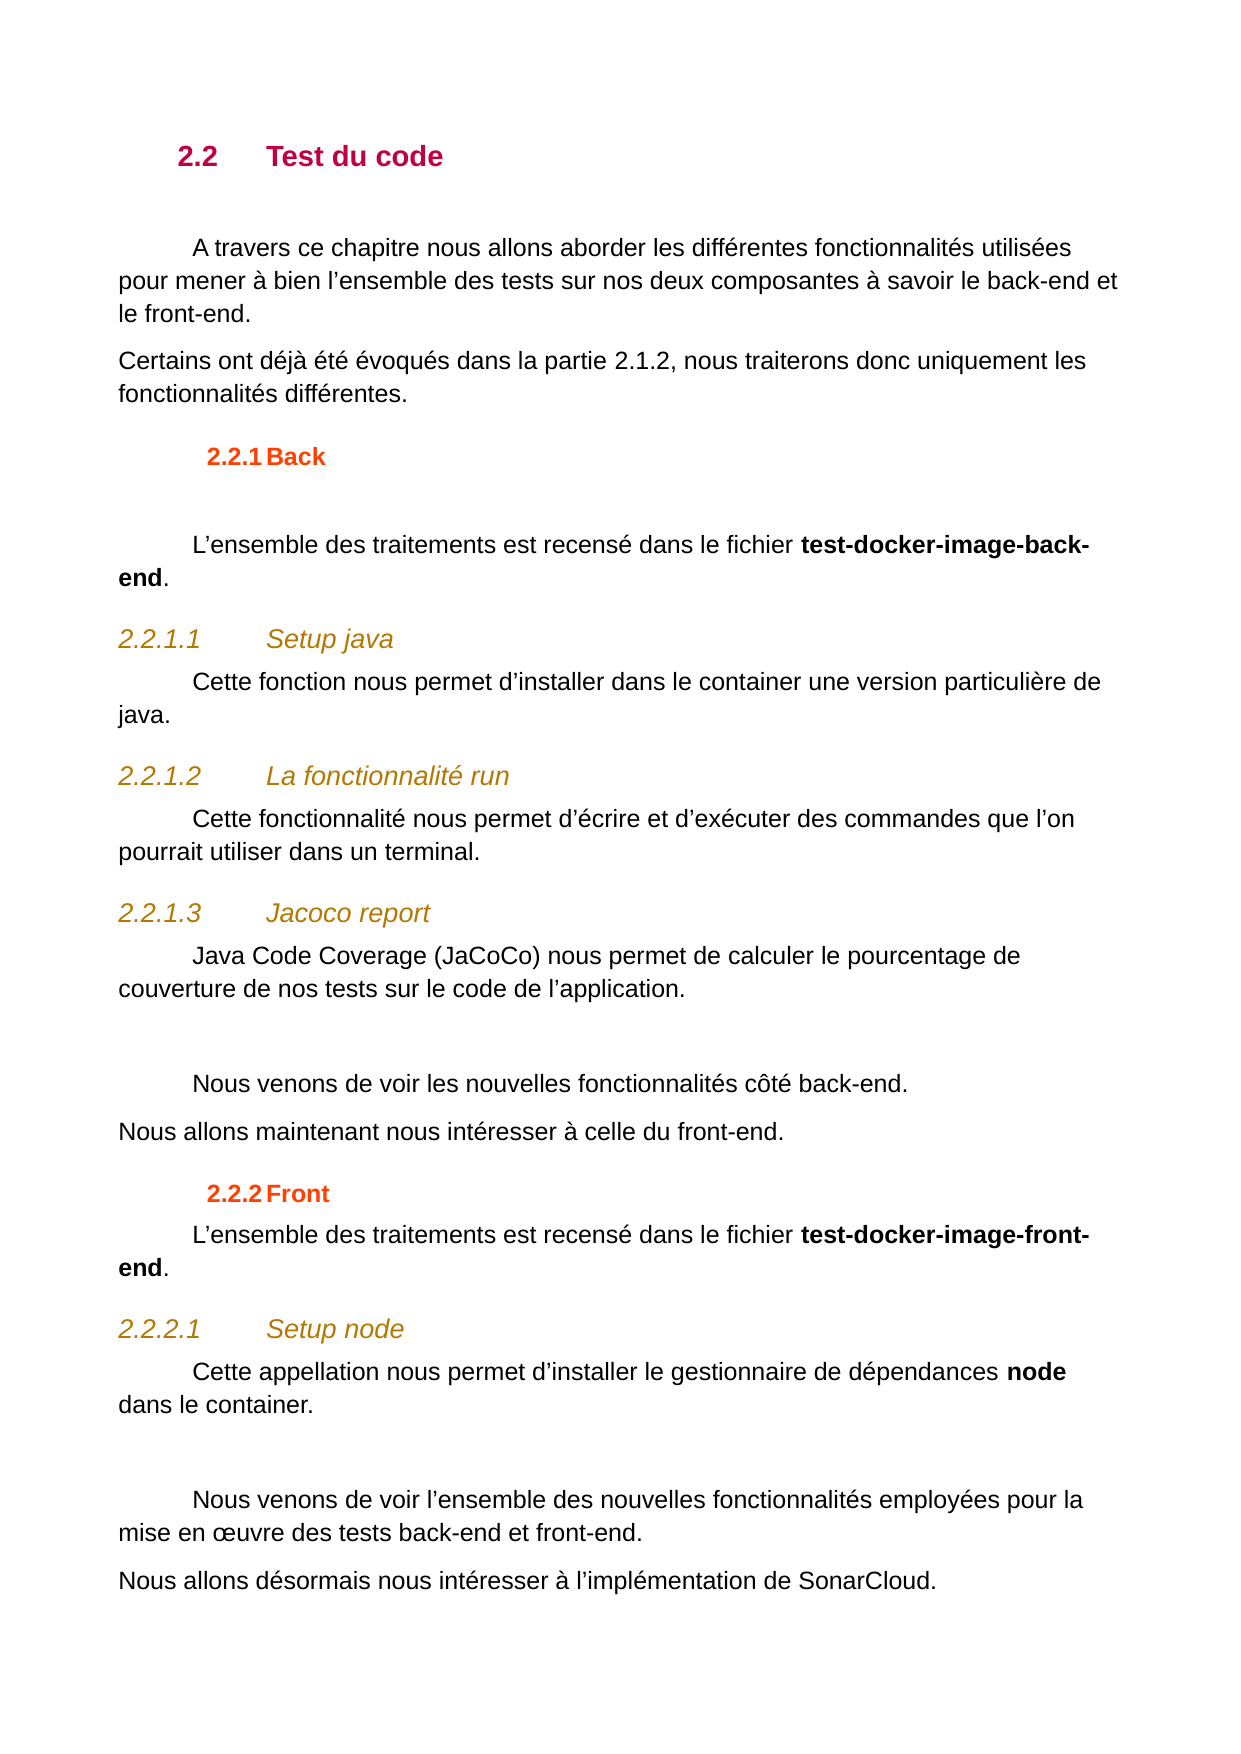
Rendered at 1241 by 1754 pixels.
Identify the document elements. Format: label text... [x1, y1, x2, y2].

text Java Code Coverage (JaCoCo) nous permet de calculer le pourcentage de couverture de nos tests sur le code de l’application. [118, 941, 1122, 1003]
text Cette fonction nous permet d’installer dans le container une version particulière de java. [118, 667, 1122, 729]
subtitle Setup java [118, 623, 1122, 655]
text Nous allons maintenant nous intéresser à celle du front-end. [118, 1117, 1122, 1146]
subtitle La fonctionnalité run [118, 760, 1122, 792]
text L’ensemble des traitements est recensé dans le fichier test-docker-image-front-end. [118, 1220, 1122, 1282]
text L’ensemble des traitements est recensé dans le fichier test-docker-image-back-end. [118, 530, 1122, 592]
text Nous allons désormais nous intéresser à l’implémentation de SonarCloud. [118, 1566, 1122, 1595]
subtitle Setup node [118, 1313, 1122, 1344]
text Nous venons de voir l’ensemble des nouvelles fonctionnalités employées pour la mise en œuvre des tests back-end et front-end. [118, 1485, 1122, 1547]
text Certains ont déjà été évoqués dans la partie 2.1.2, nous traiterons donc uniquement les fonctionnalités différentes. [118, 346, 1122, 408]
subtitle Front [118, 1179, 1122, 1208]
subtitle Back [118, 441, 1122, 470]
text Nous venons de voir les nouvelles fonctionnalités côté back-end. [118, 1069, 1122, 1098]
subtitle Test du code [118, 139, 1122, 172]
text Cette fonctionnalité nous permet d’écrire et d’exécuter des commandes que l’on pourrait utiliser dans un terminal. [118, 804, 1122, 866]
text A travers ce chapitre nous allons aborder les différentes fonctionnalités utilisées pour mener à bien l’ensemble des tests sur nos deux composantes à savoir le back-end et le front-end. [118, 233, 1122, 327]
text Cette appellation nous permet d’installer le gestionnaire de dépendances node dans le container. [118, 1357, 1122, 1419]
subtitle Jacoco report [118, 897, 1122, 928]
